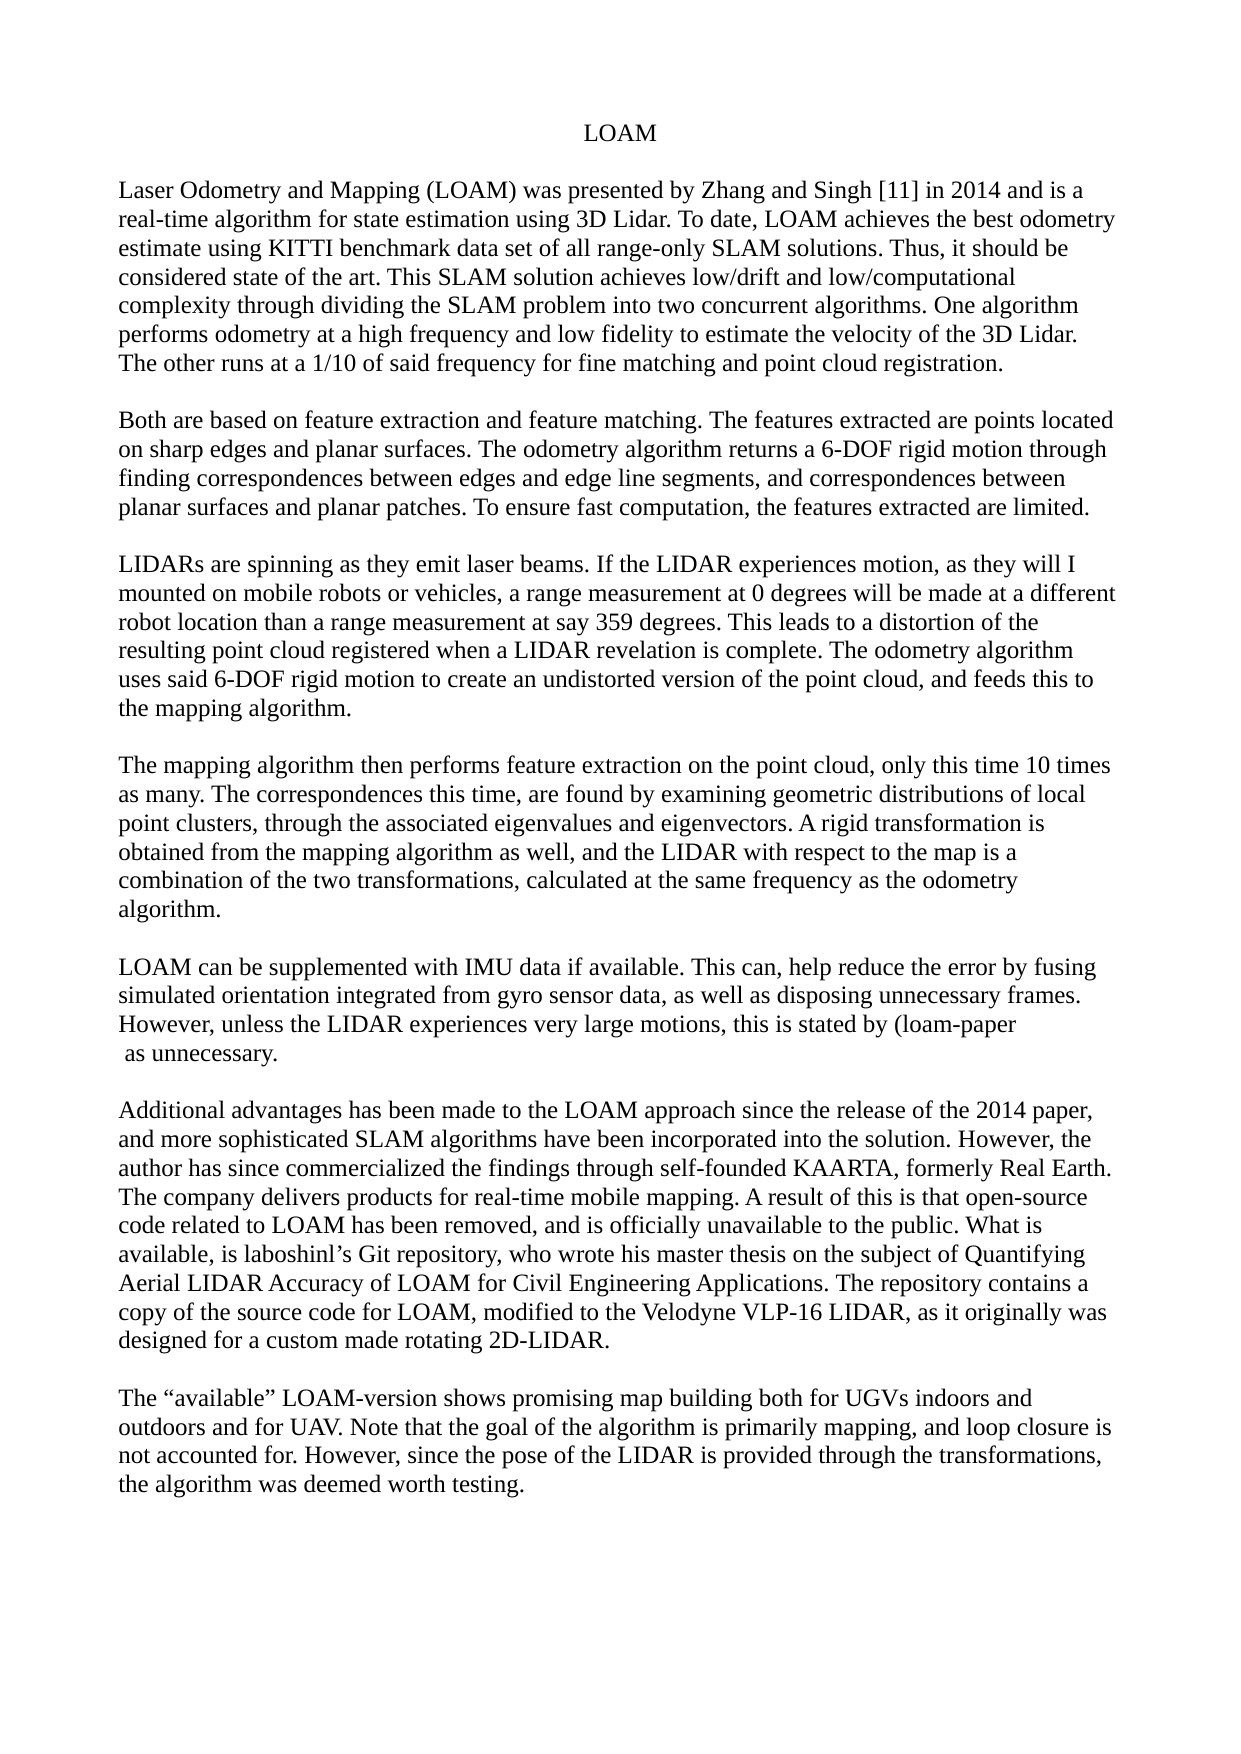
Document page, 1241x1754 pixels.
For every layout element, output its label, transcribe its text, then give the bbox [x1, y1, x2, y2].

text Both are based on feature extraction and feature matching. The features extracted are points located on sharp edges and planar surfaces. The odometry algorithm returns a 6-DOF rigid motion through finding correspondences between edges and edge line segments, and correspondences between planar surfaces and planar patches. To ensure fast computation, the features extracted are limited. [118, 406, 1122, 521]
text The “available” LOAM-version shows promising map building both for UGVs indoors and outdoors and for UAV. Note that the goal of the algorithm is primarily mapping, and loop closure is not accounted for. However, since the pose of the LIDAR is provided through the transformations, the algorithm was deemed worth testing. [118, 1383, 1122, 1498]
text LOAM can be supplemented with IMU data if available. This can, help reduce the error by fusing simulated orientation integrated from gyro sensor data, as well as disposing unnecessary frames. However, unless the LIDAR experiences very large motions, this is stated by (loam-paper [118, 952, 1122, 1038]
text Laser Odometry and Mapping (LOAM) was presented by Zhang and Singh [11] in 2014 and is a real-time algorithm for state estimation using 3D Lidar. To date, LOAM achieves the best odometry estimate using KITTI benchmark data set of all range-only SLAM solutions. Thus, it should be considered state of the art. This SLAM solution achieves low/drift and low/computational complexity through dividing the SLAM problem into two concurrent algorithms. One algorithm performs odometry at a high frequency and low fidelity to estimate the velocity of the 3D Lidar. The other runs at a 1/10 of said frequency for fine matching and point cloud registration. [118, 176, 1122, 377]
text The mapping algorithm then performs feature extraction on the point cloud, only this time 10 times as many. The correspondences this time, are found by examining geometric distributions of local point clusters, through the associated eigenvalues and eigenvectors. A rigid transformation is obtained from the mapping algorithm as well, and the LIDAR with respect to the map is a combination of the two transformations, calculated at the same frequency as the odometry algorithm. [118, 751, 1122, 923]
text LOAM [118, 118, 1122, 147]
text as unnecessary. [118, 1038, 1122, 1067]
text Additional advantages has been made to the LOAM approach since the release of the 2014 paper, and more sophisticated SLAM algorithms have been incorporated into the solution. However, the author has since commercialized the findings through self-founded KAARTA, formerly Real Earth. The company delivers products for real-time mobile mapping. A result of this is that open-source code related to LOAM has been removed, and is officially unavailable to the public. What is available, is laboshinl’s Git repository, who wrote his master thesis on the subject of Quantifying Aerial LIDAR Accuracy of LOAM for Civil Engineering Applications. The repository contains a copy of the source code for LOAM, modified to the Velodyne VLP-16 LIDAR, as it originally was designed for a custom made rotating 2D-LIDAR. [118, 1096, 1122, 1354]
text LIDARs are spinning as they emit laser beams. If the LIDAR experiences motion, as they will I mounted on mobile robots or vehicles, a range measurement at 0 degrees will be made at a different robot location than a range measurement at say 359 degrees. This leads to a distortion of the resulting point cloud registered when a LIDAR revelation is complete. The odometry algorithm uses said 6-DOF rigid motion to create an undistorted version of the point cloud, and feeds this to the mapping algorithm. [118, 549, 1122, 722]
